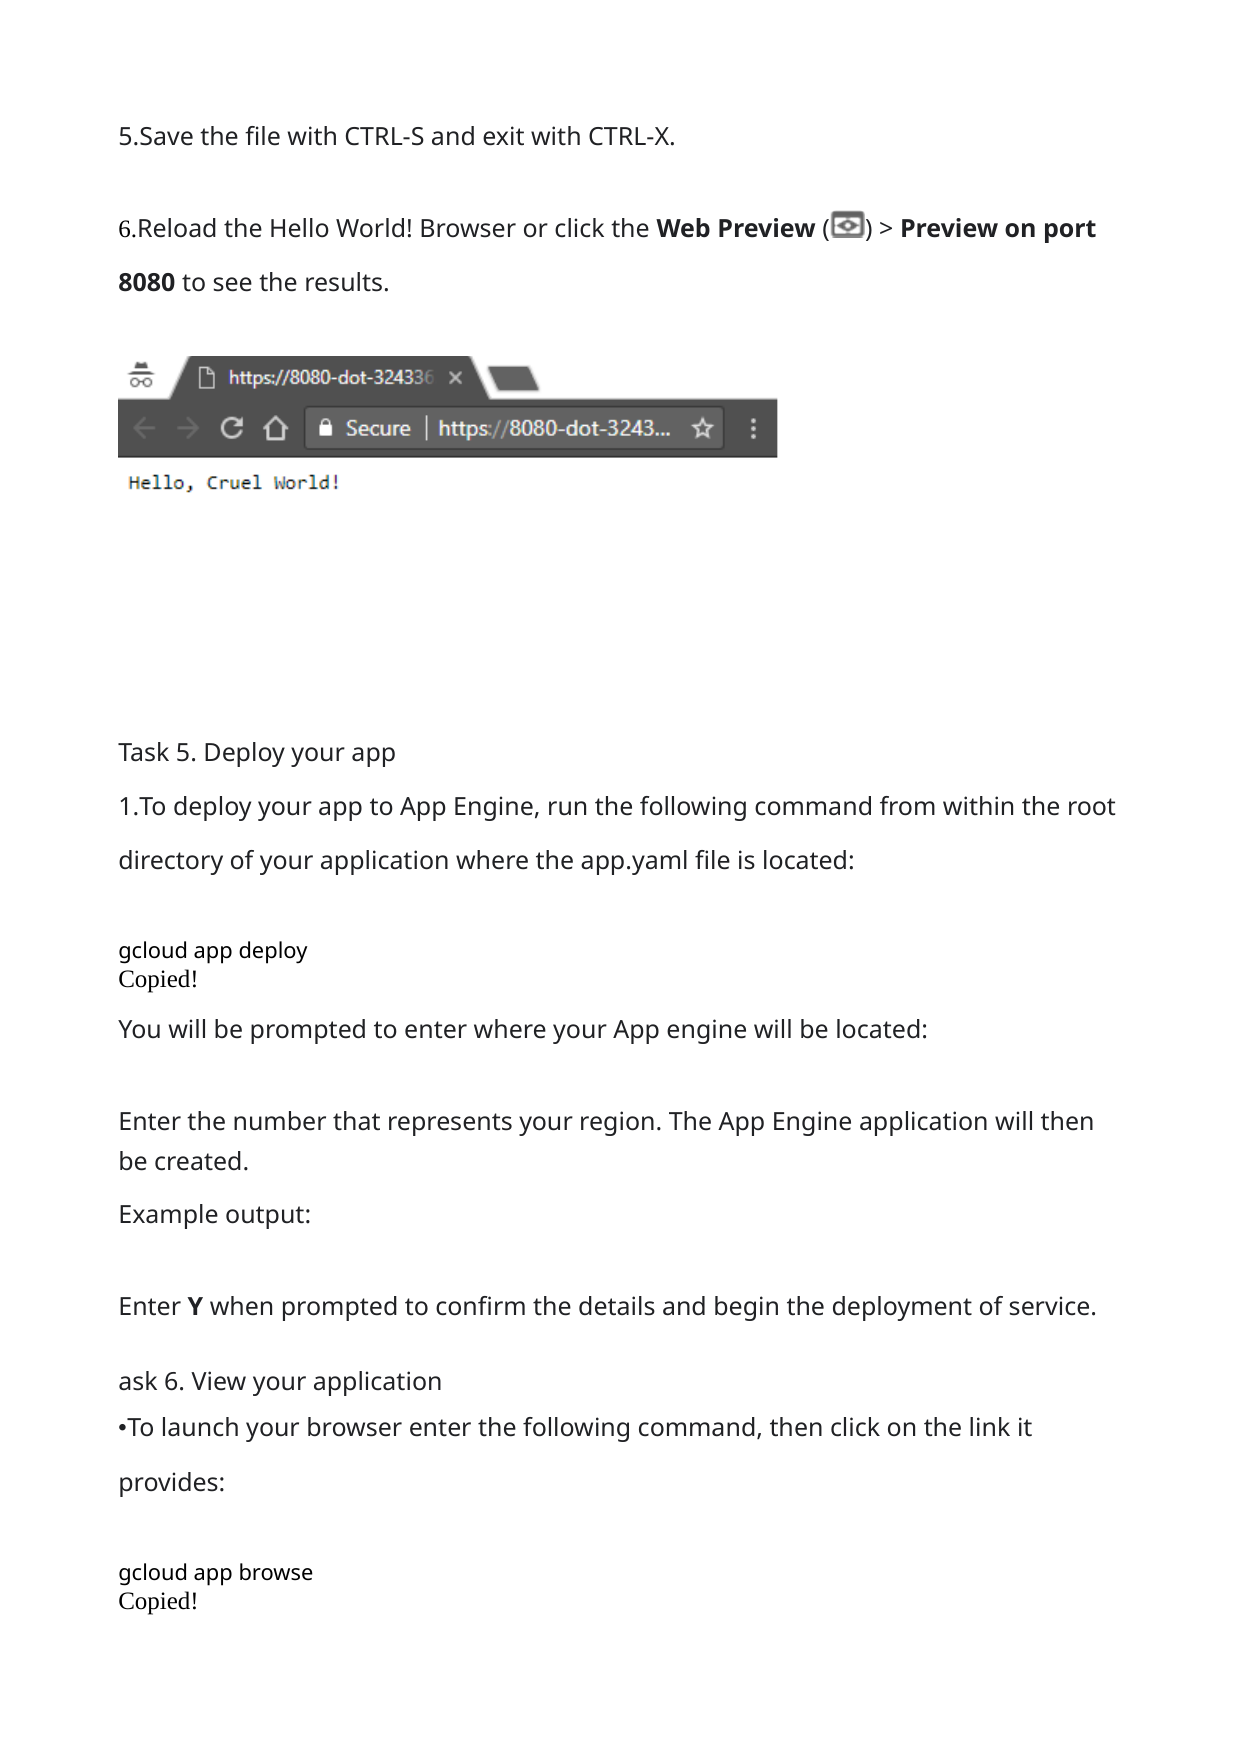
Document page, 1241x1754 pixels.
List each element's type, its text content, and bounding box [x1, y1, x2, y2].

picture [118, 356, 778, 646]
list Reload the Hello World! Browser or click the Web Preview () > Preview on port 8080 to see the results. [118, 210, 1122, 299]
text Enter Y when prompted to confirm the details and begin the deployment of service. [118, 1289, 1122, 1323]
text gcloud app deploy [118, 935, 1122, 964]
list To deploy your app to App Engine, run the following command from within the root directory of your application where the app.yaml file is located: [118, 788, 1122, 877]
text gcloud app browse [118, 1557, 1122, 1586]
text Copied! [118, 964, 1109, 993]
text You will be prompted to enter where your App engine will be located: [118, 1012, 1122, 1046]
text Example output: [118, 1197, 1122, 1231]
list To launch your browser enter the following command, then click on the link it provides: [118, 1410, 1122, 1499]
text Enter the number that represents your region. The App Engine application will then be created. [118, 1104, 1122, 1177]
picture [829, 210, 865, 238]
subtitle ask 6. View your application [118, 1363, 1122, 1398]
text Task 5. Deploy your app [118, 701, 1122, 768]
text Copied! [118, 1586, 1109, 1615]
list Save the file with CTRL-S and exit with CTRL-X. [118, 118, 1122, 152]
